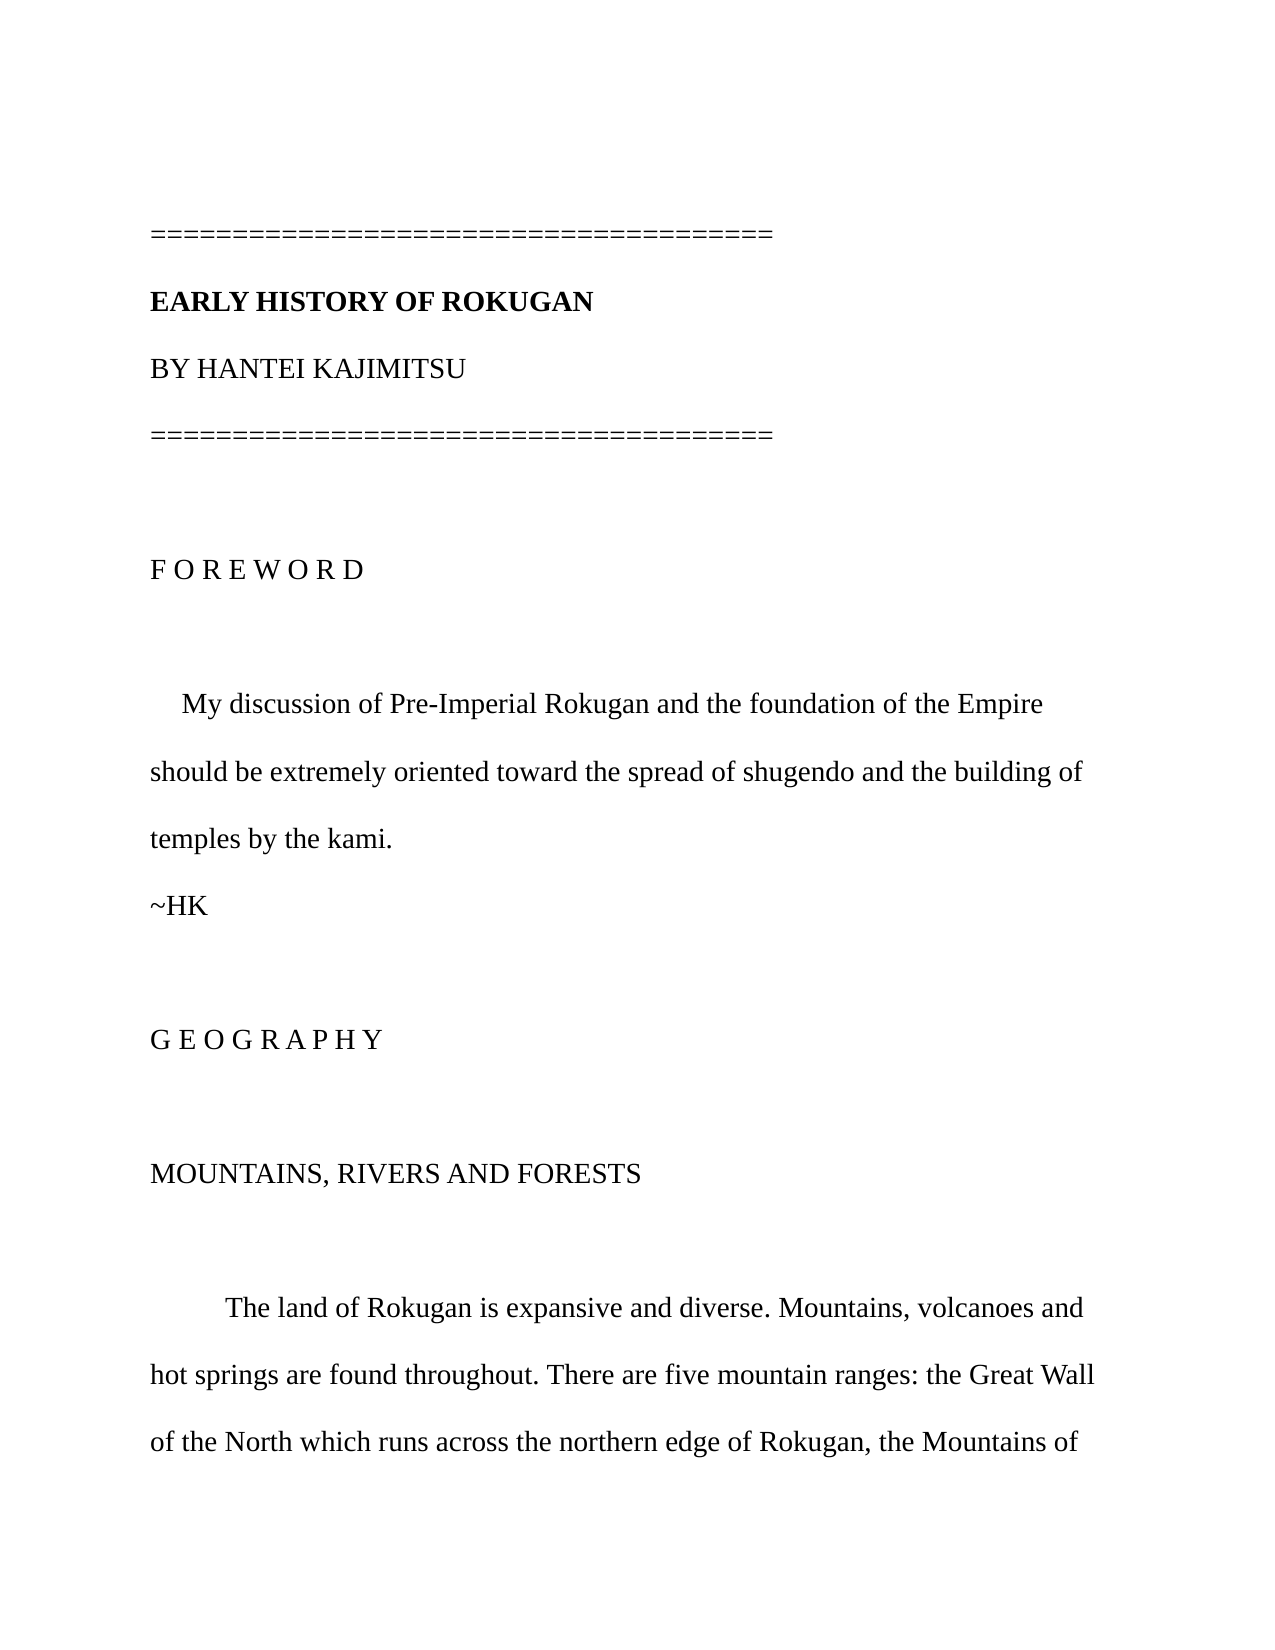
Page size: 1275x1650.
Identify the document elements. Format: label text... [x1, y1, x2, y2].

text G E O G R A P H Y [150, 1022, 1125, 1056]
text BY HANTEI KAJIMITSU [150, 351, 1125, 385]
text EARLY HISTORY OF ROKUGAN [150, 284, 1125, 318]
text My discussion of Pre-Imperial Rokugan and the foundation of the Empire should be extremely oriented toward the spread of shugendo and the building of temples by the kami. [150, 687, 1125, 854]
text ====================================== [150, 418, 1125, 452]
text MOUNTAINS, RIVERS AND FORESTS [150, 1156, 1125, 1190]
text The land of Rokugan is expansive and diverse. Mountains, volcanoes and hot springs are found throughout. There are five mountain ranges: the Great Wall of the North which runs across the northern edge of Rokugan, the Mountains of [150, 1290, 1125, 1458]
text ~HK [150, 888, 1125, 921]
text F O R E W O R D [150, 552, 1125, 586]
text ====================================== [150, 217, 1125, 251]
